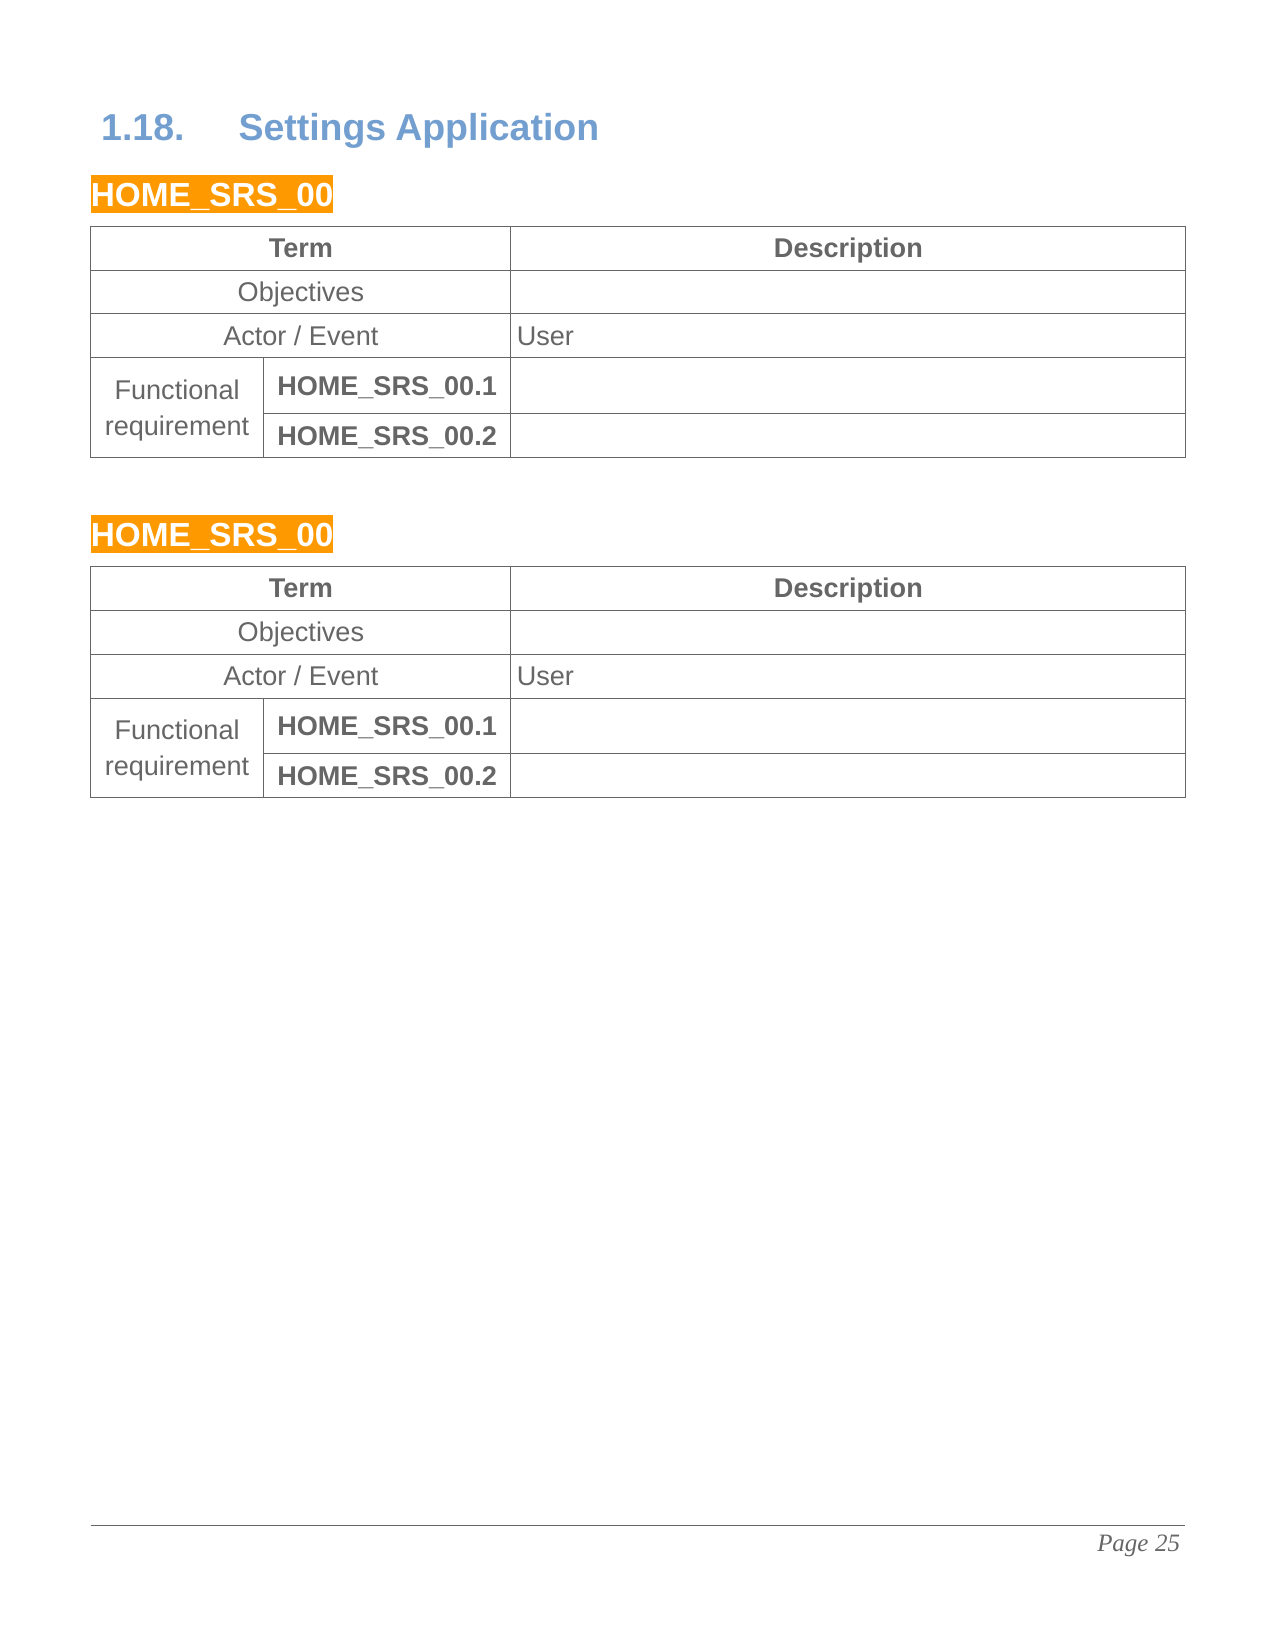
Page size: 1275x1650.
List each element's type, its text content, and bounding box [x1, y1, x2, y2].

table_header Description [511, 227, 1185, 269]
table_header Term [91, 567, 510, 610]
table_cell Objectives [91, 611, 510, 654]
table_cell Objectives [91, 271, 510, 313]
table_cell HOME_SRS_00.2 [264, 754, 510, 797]
subtitle HOME_SRS_00 [91, 175, 1185, 213]
table_cell HOME_SRS_00.1 [264, 358, 510, 413]
table_cell [511, 611, 1185, 654]
subtitle Settings Application [91, 105, 1185, 148]
table_cell [511, 699, 1185, 753]
table_cell Actor / Event [91, 655, 510, 697]
table_cell Functional requirement [91, 358, 263, 457]
table_cell HOME_SRS_00.2 [264, 414, 510, 457]
table_cell HOME_SRS_00.1 [264, 699, 510, 753]
table_header Term [91, 227, 510, 269]
table_cell [511, 271, 1185, 313]
table_cell [511, 414, 1185, 457]
table_cell Functional requirement [91, 699, 263, 797]
table_header Description [511, 567, 1185, 610]
table_cell Actor / Event [91, 314, 510, 357]
table_cell User [511, 314, 1185, 357]
table_cell [511, 754, 1185, 797]
table_cell User [511, 655, 1185, 697]
table_cell [511, 358, 1185, 413]
subtitle HOME_SRS_00 [91, 515, 1185, 553]
